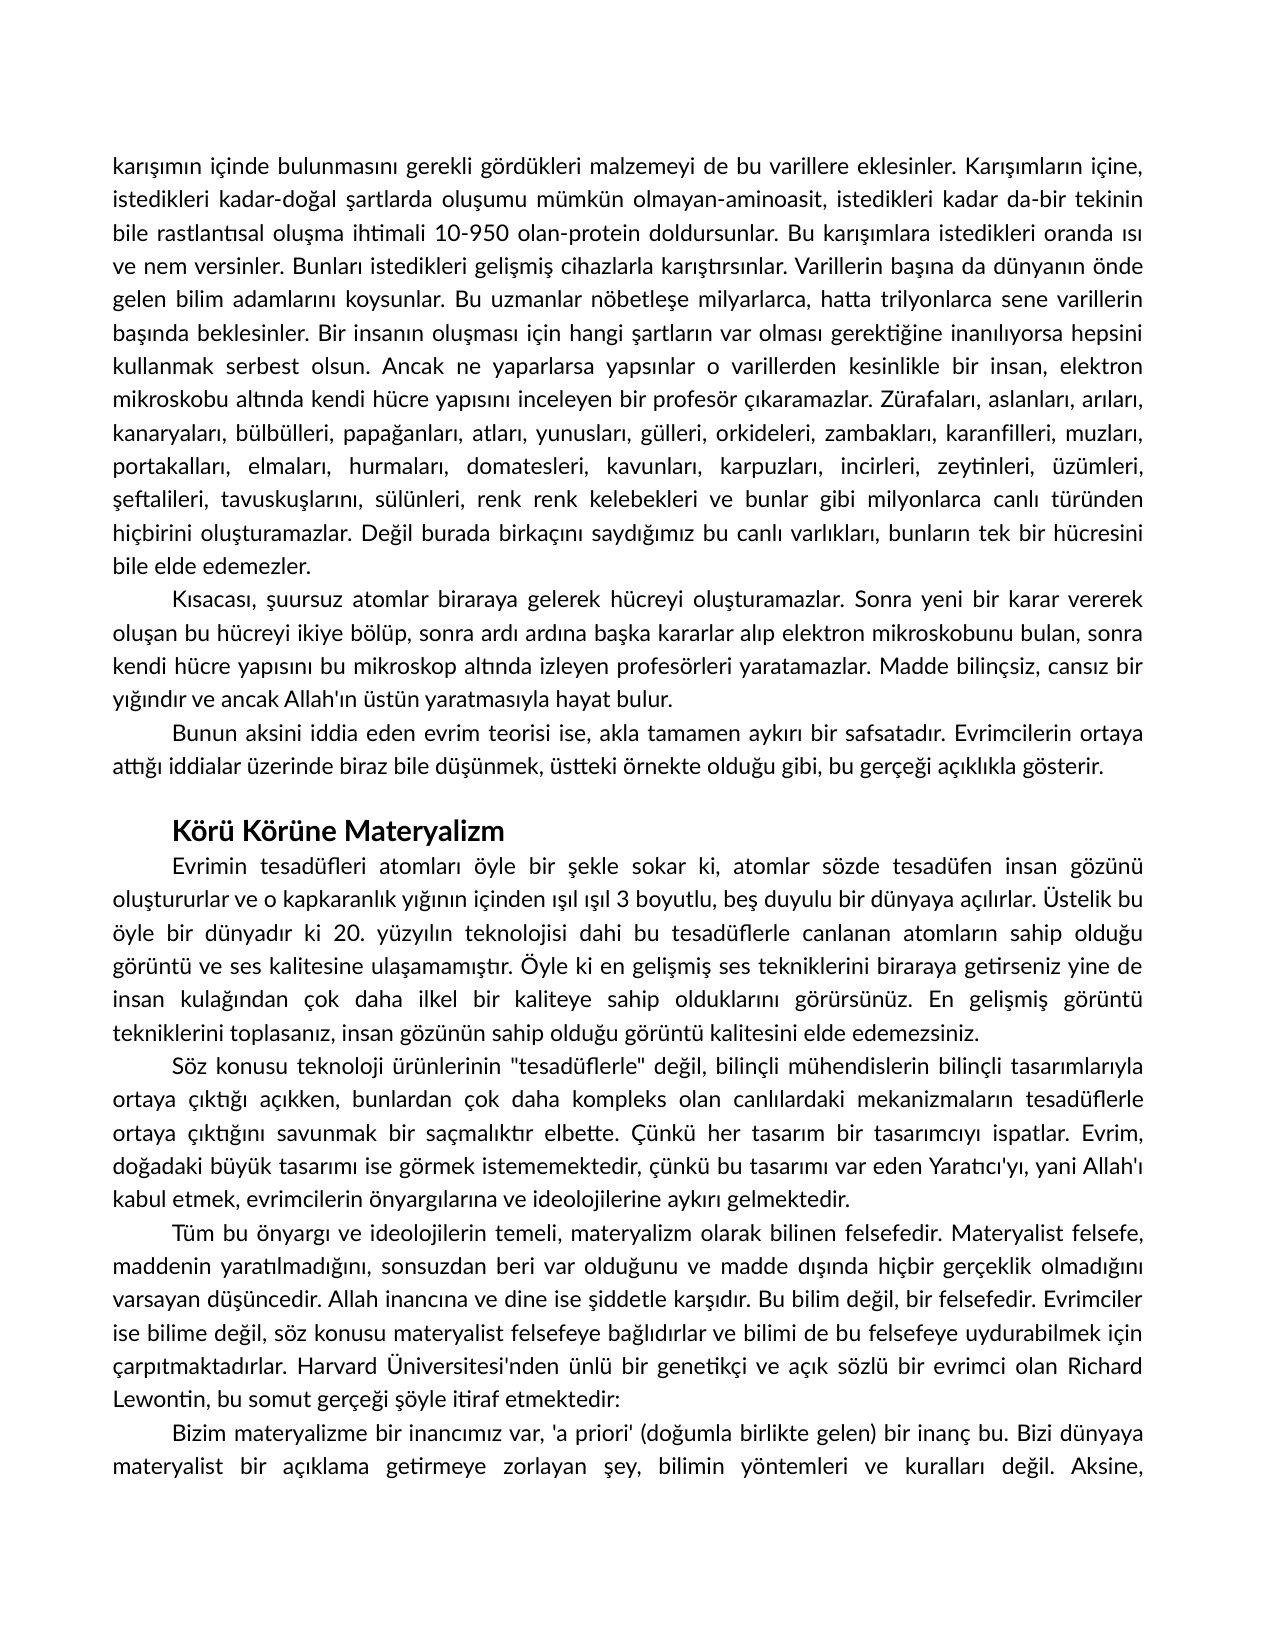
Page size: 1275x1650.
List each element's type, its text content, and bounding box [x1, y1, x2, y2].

text Körü Körüne Materyalizm [112, 814, 1145, 848]
text Evrimin tesadüfleri atomları öyle bir şekle sokar ki, atomlar sözde tesadüfen insan gözünü oluştururlar ve o kapkaranlık yığının içinden ışıl ışıl 3 boyutlu, beş duyulu bir dünyaya açılırlar. Üstelik bu öyle bir dünyadır ki 20. yüzyılın teknolojisi dahi bu tesadüflerle canlanan atomların sahip olduğu görüntü ve ses kalitesine ulaşamamıştır. Öyle ki en gelişmiş ses tekniklerini biraraya getirseniz yine de insan kulağından çok daha ilkel bir kaliteye sahip olduklarını görürsünüz. En gelişmiş görüntü tekniklerini toplasanız, insan gözünün sahip olduğu görüntü kalitesini elde edemezsiniz. [112, 848, 1145, 1048]
text Bunun aksini iddia eden evrim teorisi ise, akla tamamen aykırı bir safsatadır. Evrimcilerin ortaya attığı iddialar üzerinde biraz bile düşünmek, üstteki örnekte olduğu gibi, bu gerçeği açıklıkla gösterir. [112, 714, 1145, 781]
text Tüm bu önyargı ve ideolojilerin temeli, materyalizm olarak bilinen felsefedir. Materyalist felsefe, maddenin yaratılmadığını, sonsuzdan beri var olduğunu ve madde dışında hiçbir gerçeklik olmadığını varsayan düşüncedir. Allah inancına ve dine ise şiddetle karşıdır. Bu bilim değil, bir felsefedir. Evrimciler ise bilime değil, söz konusu materyalist felsefeye bağlıdırlar ve bilimi de bu felsefeye uydurabilmek için çarpıtmaktadırlar. Harvard Üniversitesi'nden ünlü bir genetikçi ve açık sözlü bir evrimci olan Richard Lewontin, bu somut gerçeği şöyle itiraf etmektedir: [112, 1214, 1145, 1414]
text karışımın içinde bulunmasını gerekli gördükleri malzemeyi de bu varillere eklesinler. Karışımların içine, istedikleri kadar-doğal şartlarda oluşumu mümkün olmayan-aminoasit, istedikleri kadar da-bir tekinin bile rastlantısal oluşma ihtimali 10-950 olan-protein doldursunlar. Bu karışımlara istedikleri oranda ısı ve nem versinler. Bunları istedikleri gelişmiş cihazlarla karıştırsınlar. Varillerin başına da dünyanın önde gelen bilim adamlarını koysunlar. Bu uzmanlar nöbetleşe milyarlarca, hatta trilyonlarca sene varillerin başında beklesinler. Bir insanın oluşması için hangi şartların var olması gerektiğine inanılıyorsa hepsini kullanmak serbest olsun. Ancak ne yaparlarsa yapsınlar o varillerden kesinlikle bir insan, elektron mikroskobu altında kendi hücre yapısını inceleyen bir profesör çıkaramazlar. Zürafaları, aslanları, arıları, kanaryaları, bülbülleri, papağanları, atları, yunusları, gülleri, orkideleri, zambakları, karanfilleri, muzları, portakalları, elmaları, hurmaları, domatesleri, kavunları, karpuzları, incirleri, zeytinleri, üzümleri, şeftalileri, tavuskuşlarını, sülünleri, renk renk kelebekleri ve bunlar gibi milyonlarca canlı türünden hiçbirini oluşturamazlar. Değil burada birkaçını saydığımız bu canlı varlıkları, bunların tek bir hücresini bile elde edemezler. [112, 148, 1145, 581]
text Bizim materyalizme bir inancımız var, 'a priori' (doğumla birlikte gelen) bir inanç bu. Bizi dünyaya materyalist bir açıklama getirmeye zorlayan şey, bilimin yöntemleri ve kuralları değil. Aksine, [112, 1414, 1145, 1481]
text Kısacası, şuursuz atomlar biraraya gelerek hücreyi oluşturamazlar. Sonra yeni bir karar vererek oluşan bu hücreyi ikiye bölüp, sonra ardı ardına başka kararlar alıp elektron mikroskobunu bulan, sonra kendi hücre yapısını bu mikroskop altında izleyen profesörleri yaratamazlar. Madde bilinçsiz, cansız bir yığındır ve ancak Allah'ın üstün yaratmasıyla hayat bulur. [112, 581, 1145, 714]
text Söz konusu teknoloji ürünlerinin "tesadüflerle" değil, bilinçli mühendislerin bilinçli tasarımlarıyla ortaya çıktığı açıkken, bunlardan çok daha kompleks olan canlılardaki mekanizmaların tesadüflerle ortaya çıktığını savunmak bir saçmalıktır elbette. Çünkü her tasarım bir tasarımcıyı ispatlar. Evrim, doğadaki büyük tasarımı ise görmek istememektedir, çünkü bu tasarımı var eden Yaratıcı'yı, yani Allah'ı kabul etmek, evrimcilerin önyargılarına ve ideolojilerine aykırı gelmektedir. [112, 1048, 1145, 1214]
